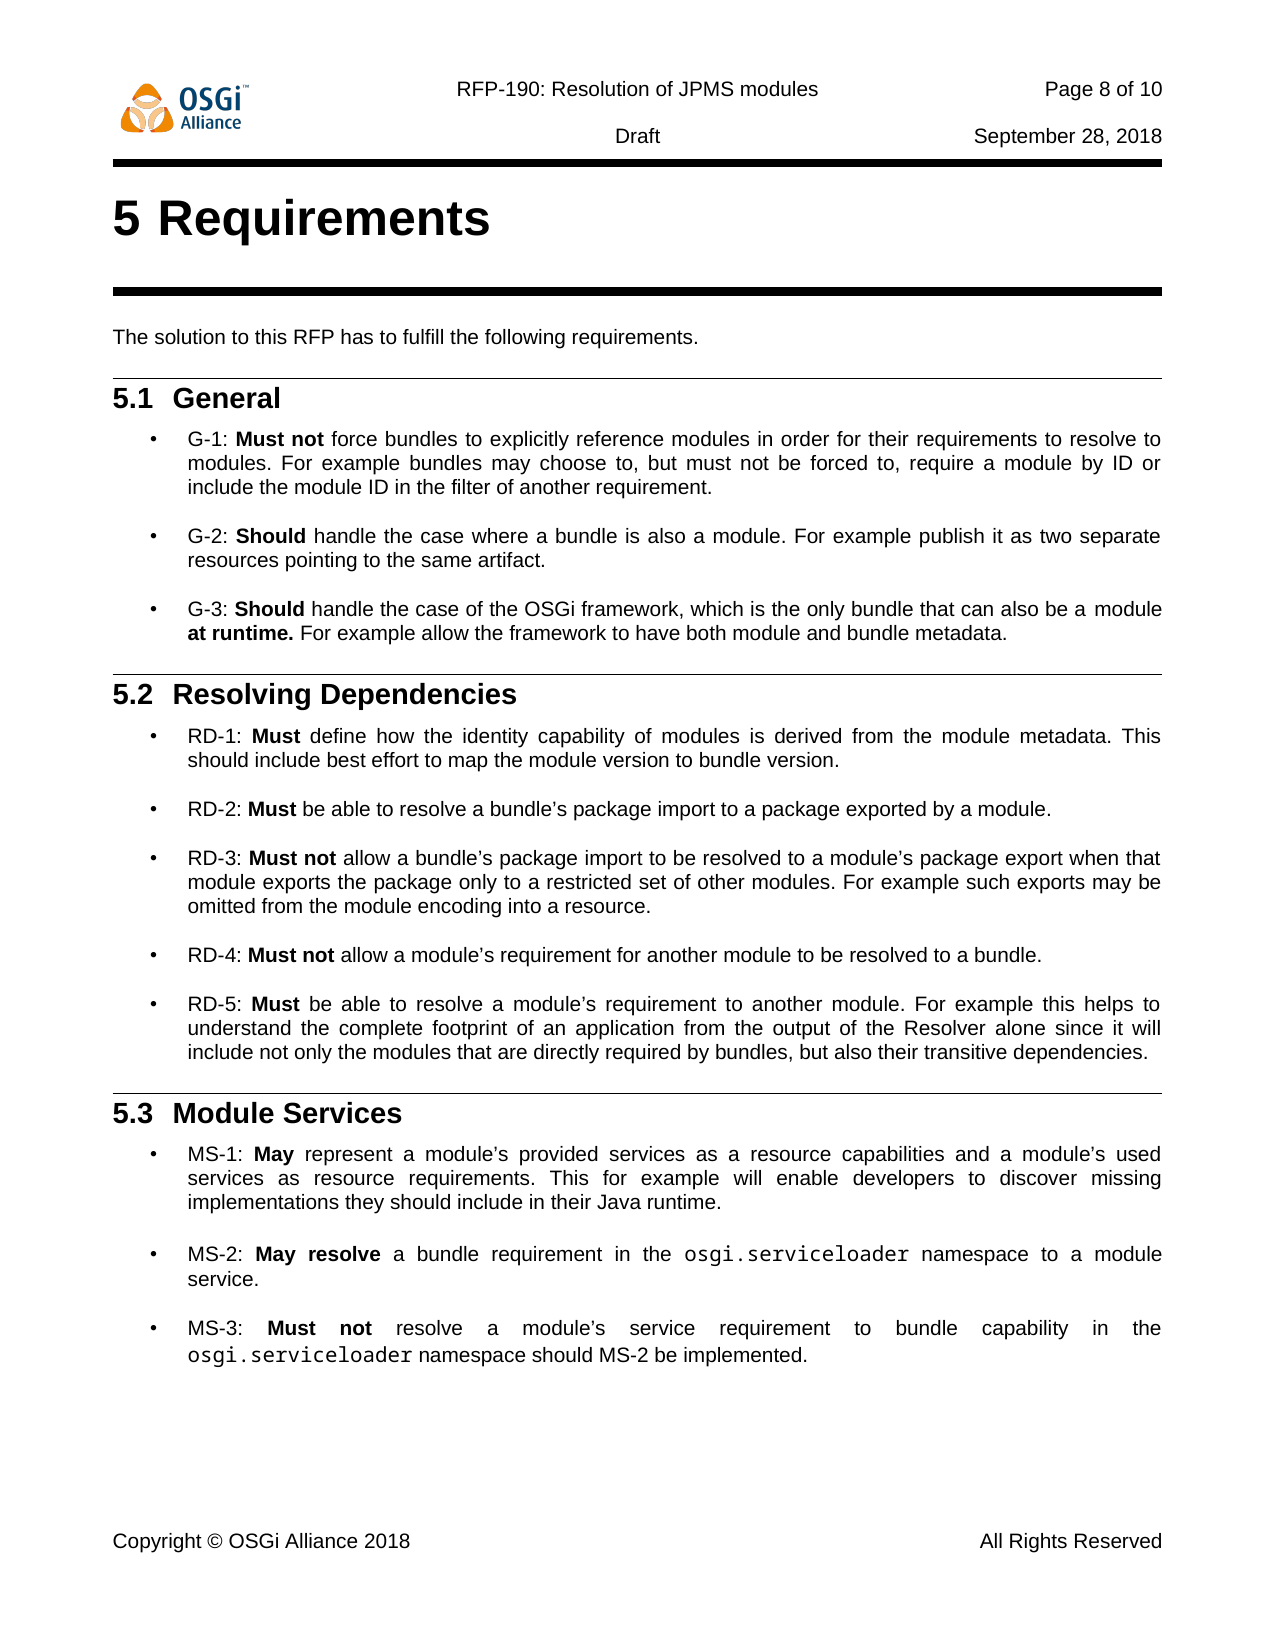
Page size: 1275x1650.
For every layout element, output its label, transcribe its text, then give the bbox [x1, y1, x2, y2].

list RD-3: Must not allow a bundle’s package import to be resolved to a module’s package export when that module exports the package only to a restricted set of other modules. For example such exports may be omitted from the module encoding into a resource. [150, 846, 1162, 917]
list RD-2: Must be able to resolve a bundle’s package import to a package exported by a module. [150, 796, 1162, 821]
subtitle Module Services [112, 1094, 1162, 1129]
subtitle Requirements [112, 160, 1162, 296]
list RD-4: Must not allow a module’s requirement for another module to be resolved to a bundle. [150, 942, 1162, 967]
picture [113, 76, 257, 140]
list MS-3: Must not resolve a module’s service requirement to bundle capability in the osgi.serviceloader namespace should MS-2 be implemented. [150, 1316, 1162, 1369]
list RD-5: Must be able to resolve a module’s requirement to another module. For example this helps to understand the complete footprint of an application from the output of the Resolver alone since it will include not only the modules that are directly required by bundles, but also their transitive dependencies. [150, 992, 1162, 1063]
text The solution to this RFP has to fulfill the following requirements. [112, 325, 1162, 349]
subtitle General [112, 379, 1162, 414]
list MS-1: May represent a module’s provided services as a resource capabilities and a module’s used services as resource requirements. This for example will enable developers to discover missing implementations they should include in their Java runtime. [150, 1142, 1162, 1214]
list G-1: Must not force bundles to explicitly reference modules in order for their requirements to resolve to modules. For example bundles may choose to, but must not be forced to, require a module by ID or include the module ID in the filter of another requirement. [150, 427, 1162, 499]
list MS-2: May resolve a bundle requirement in the osgi.serviceloader namespace to a module service. [150, 1239, 1162, 1291]
list G-2: Should handle the case where a bundle is also a module. For example publish it as two separate resources pointing to the same artifact. [150, 524, 1162, 572]
list RD-1: Must define how the identity capability of modules is derived from the module metadata. This should include best effort to map the module version to bundle version. [150, 723, 1162, 771]
subtitle Resolving Dependencies [112, 675, 1162, 711]
list G-3: Should handle the case of the OSGi framework, which is the only bundle that can also be a module at runtime. For example allow the framework to have both module and bundle metadata. [150, 597, 1162, 645]
